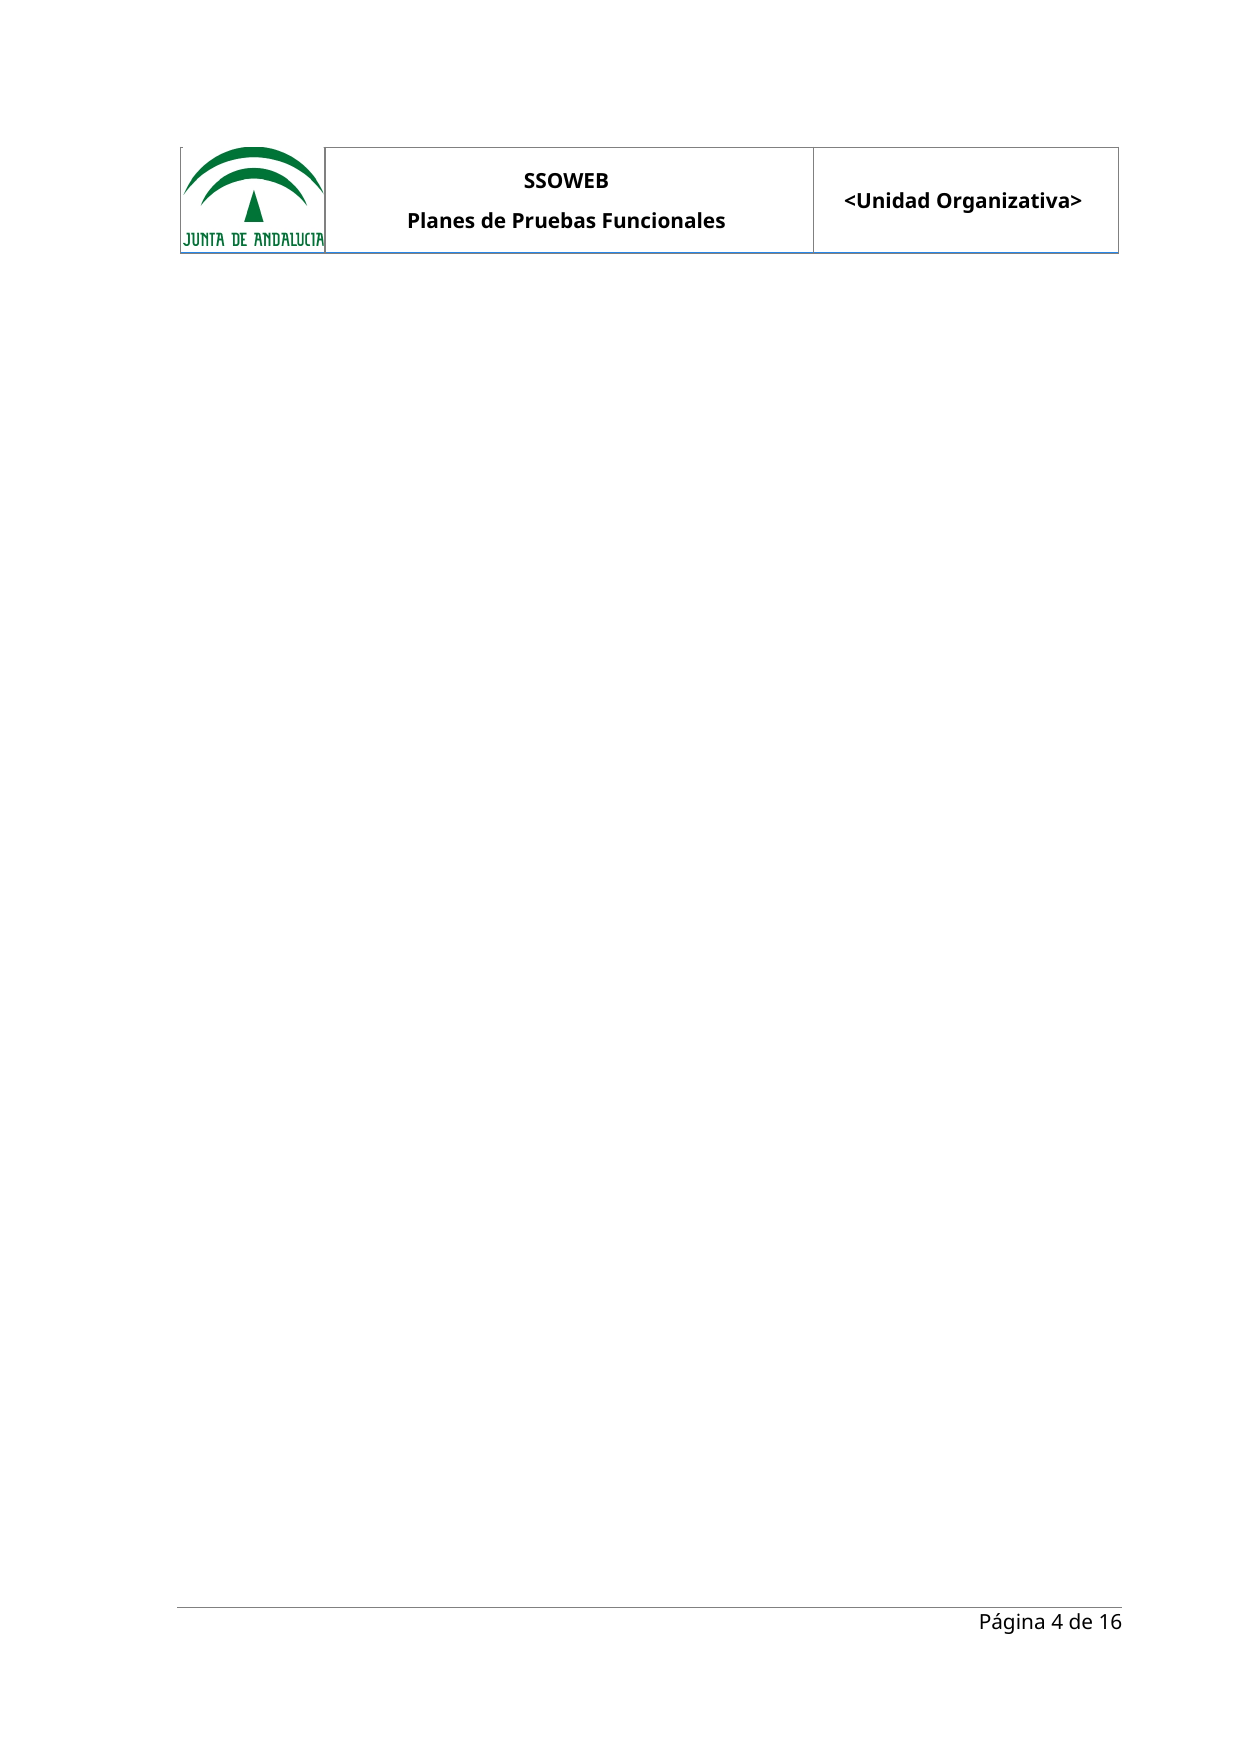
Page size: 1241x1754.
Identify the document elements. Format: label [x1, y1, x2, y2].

picture [183, 147, 324, 246]
